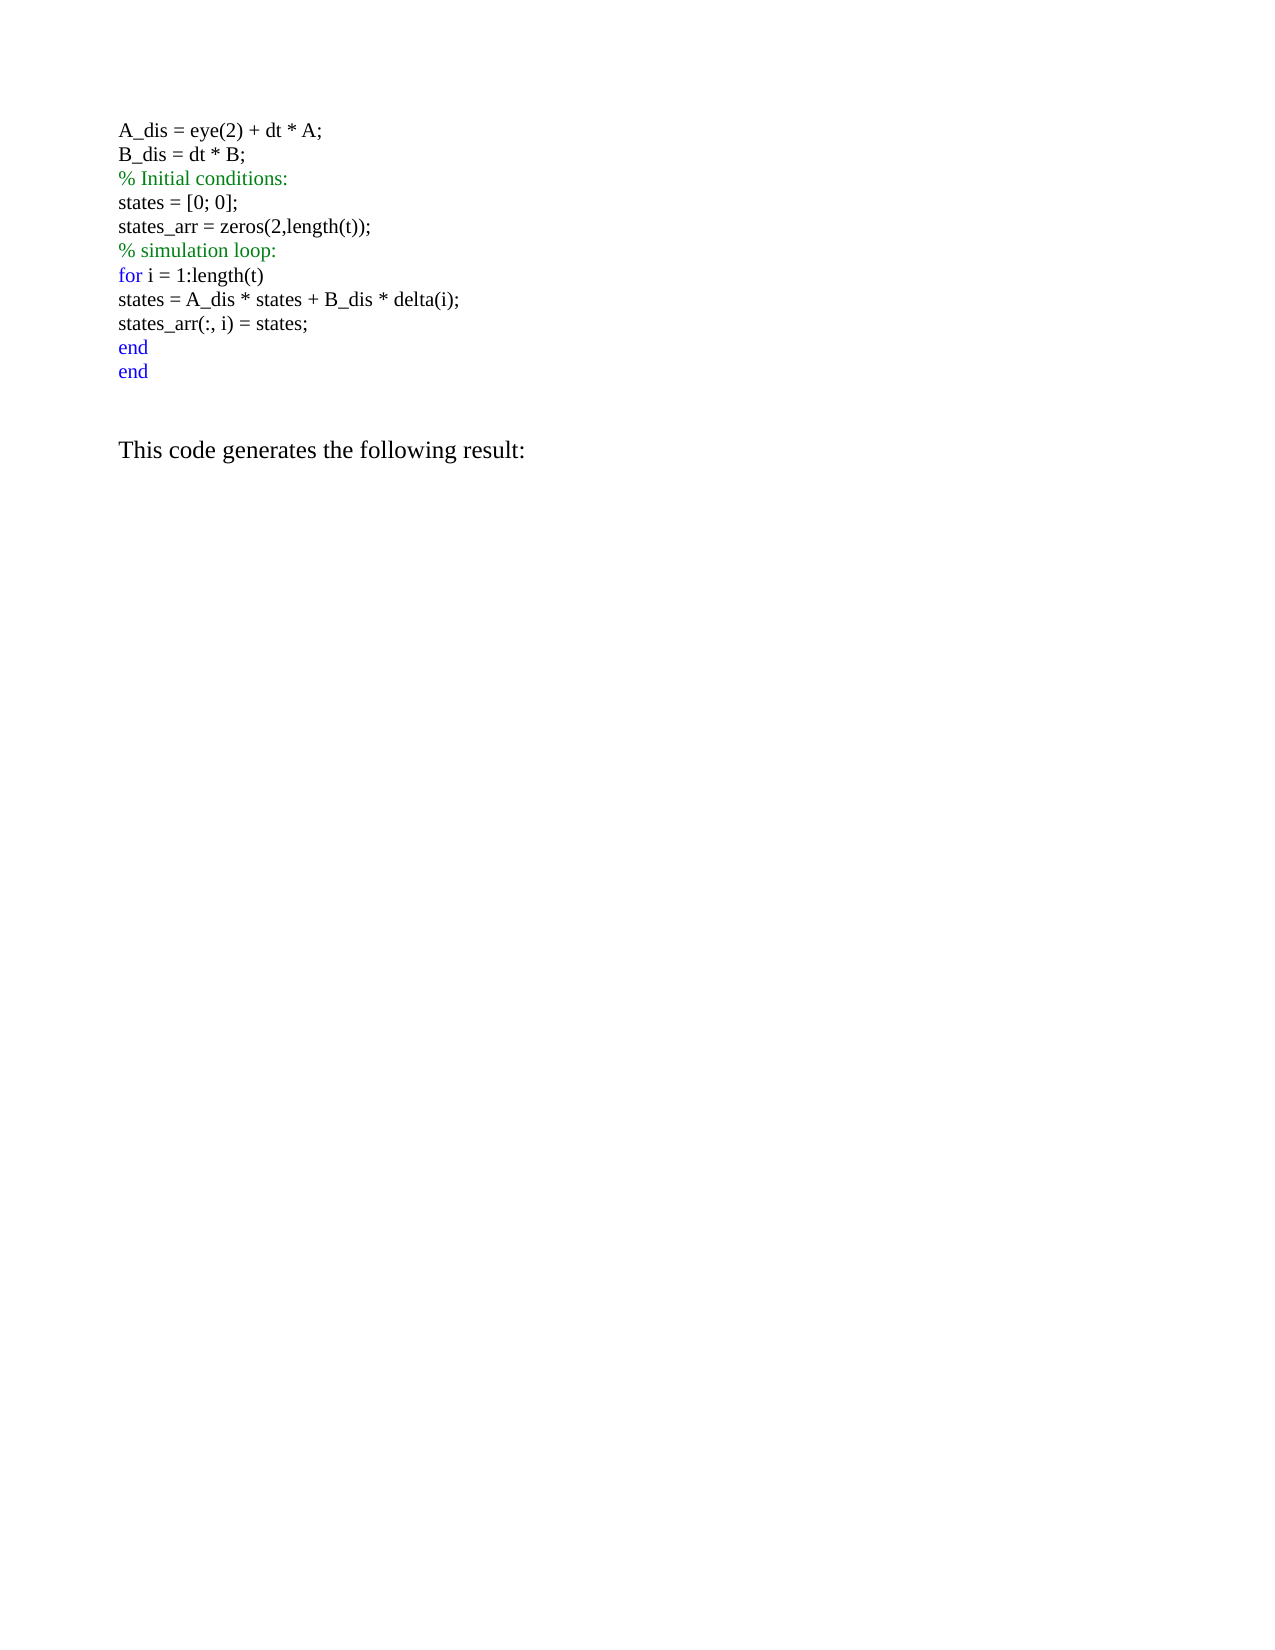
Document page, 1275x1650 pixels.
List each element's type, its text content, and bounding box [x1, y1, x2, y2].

text states = A_dis * states + B_dis * delta(i); [118, 287, 1157, 311]
text A_dis = eye(2) + dt * A; [118, 118, 1157, 142]
text states_arr = zeros(2,length(t)); [118, 214, 1157, 238]
text for i = 1:length(t) [118, 262, 1157, 287]
text states_arr(:, i) = states; [118, 311, 1157, 335]
text states = [0; 0]; [118, 190, 1157, 214]
text % simulation loop: [118, 238, 1157, 262]
text end [118, 335, 1157, 359]
text B_dis = dt * B; [118, 142, 1157, 166]
text % Initial conditions: [118, 166, 1157, 190]
text end [118, 359, 1157, 383]
text This code generates the following result: [118, 436, 1157, 464]
